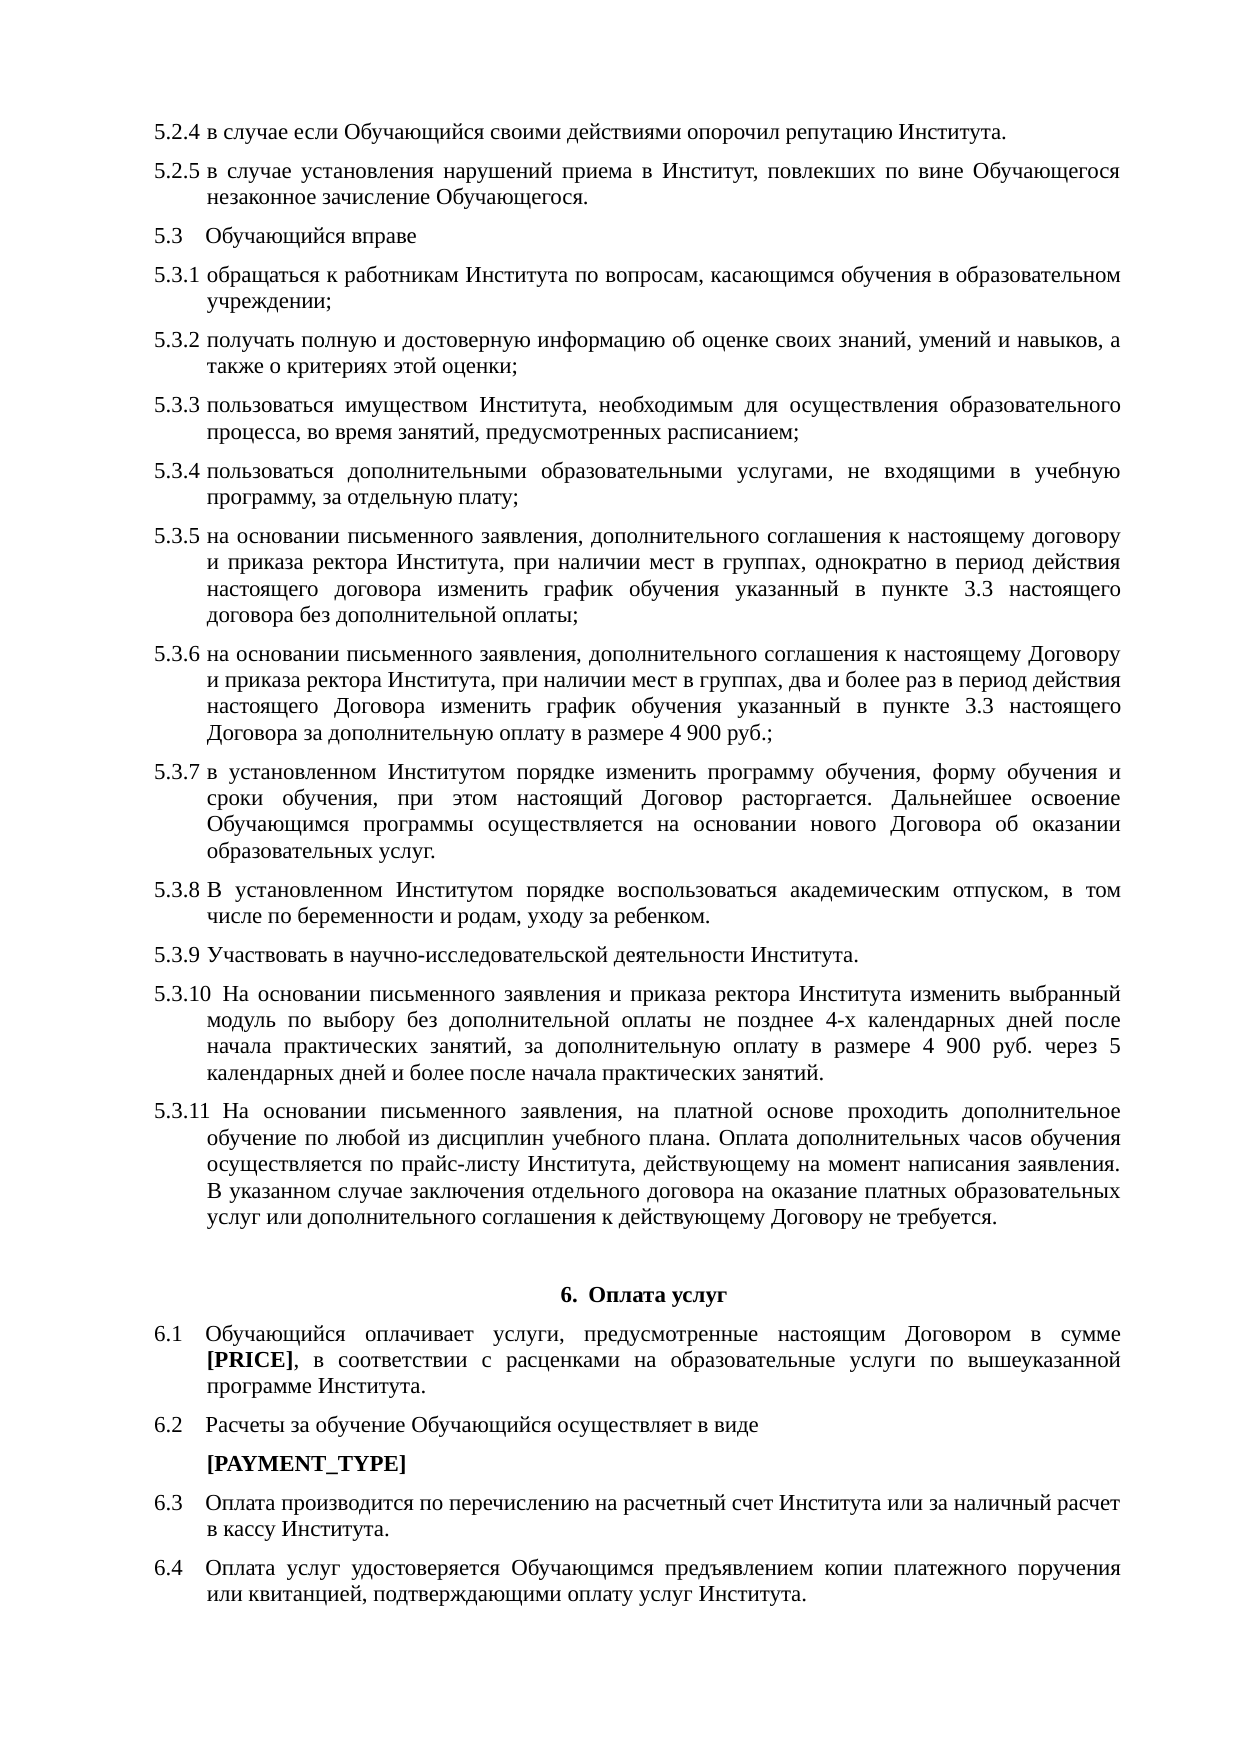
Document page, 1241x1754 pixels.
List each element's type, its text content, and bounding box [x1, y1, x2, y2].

list в случае установления нарушений приема в Институт, повлекших по вине Обучающегося незаконное зачисление Обучающегося. [148, 157, 1122, 210]
list на основании письменного заявления, дополнительного соглашения к настоящему договору и приказа ректора Института, при наличии мест в группах, однократно в период действия настоящего договора изменить график обучения указанный в пункте 3.3 настоящего договора без дополнительной оплаты; [148, 522, 1122, 627]
list Расчеты за обучение Обучающийся осуществляет в виде [148, 1411, 1122, 1437]
list в случае если Обучающийся своими действиями опорочил репутацию Института. [148, 118, 1122, 144]
list Оплата производится по перечислению на расчетный счет Института или за наличный расчет в кассу Института. [148, 1489, 1122, 1542]
list Оплата услуг [118, 1281, 1122, 1307]
list пользоваться имуществом Института, необходимым для осуществления образовательного процесса, во время занятий, предусмотренных расписанием; [148, 391, 1122, 444]
list получать полную и достоверную информацию об оценке своих знаний, умений и навыков, а также о критериях этой оценки; [148, 326, 1122, 379]
list На основании письменного заявления, на платной основе проходить дополнительное обучение по любой из дисциплин учебного плана. Оплата дополнительных часов обучения осуществляется по прайс-листу Института, действующему на момент написания заявления. В указанном случае заключения отдельного договора на оказание платных образовательных услуг или дополнительного соглашения к действующему Договору не требуется. [148, 1098, 1122, 1229]
list Оплата услуг удостоверяется Обучающимся предъявлением копии платежного поручения или квитанцией, подтверждающими оплату услуг Института. [148, 1554, 1122, 1607]
list пользоваться дополнительными образовательными услугами, не входящими в учебную программу, за отдельную плату; [148, 457, 1122, 509]
list обращаться к работникам Института по вопросам, касающимся обучения в образовательном учреждении; [148, 261, 1122, 314]
list Обучающийся вправе [148, 222, 1122, 248]
list На основании письменного заявления и приказа ректора Института изменить выбранный модуль по выбору без дополнительной оплаты не позднее 4-х календарных дней после начала практических занятий, за дополнительную оплату в размере 4 900 руб. через 5 календарных дней и более после начала практических занятий. [148, 980, 1122, 1085]
list Участвовать в научно-исследовательской деятельности Института. [148, 941, 1122, 967]
list на основании письменного заявления, дополнительного соглашения к настоящему Договору и приказа ректора Института, при наличии мест в группах, два и более раз в период действия настоящего Договора изменить график обучения указанный в пункте 3.3 настоящего Договора за дополнительную оплату в размере 4 900 руб.; [148, 640, 1122, 745]
list Обучающийся оплачивает услуги, предусмотренные настоящим Договором в сумме [PRICE], в соответствии с расценками на образовательные услуги по вышеуказанной программе Института. [148, 1319, 1122, 1399]
list В установленном Институтом порядке воспользоваться академическим отпуском, в том числе по беременности и родам, уходу за ребенком. [148, 876, 1122, 928]
list [PAYMENT_TYPE] [148, 1450, 1122, 1476]
list в установленном Институтом порядке изменить программу обучения, форму обучения и сроки обучения, при этом настоящий Договор расторгается. Дальнейшее освоение Обучающимся программы осуществляется на основании нового Договора об оказании образовательных услуг. [148, 758, 1122, 863]
